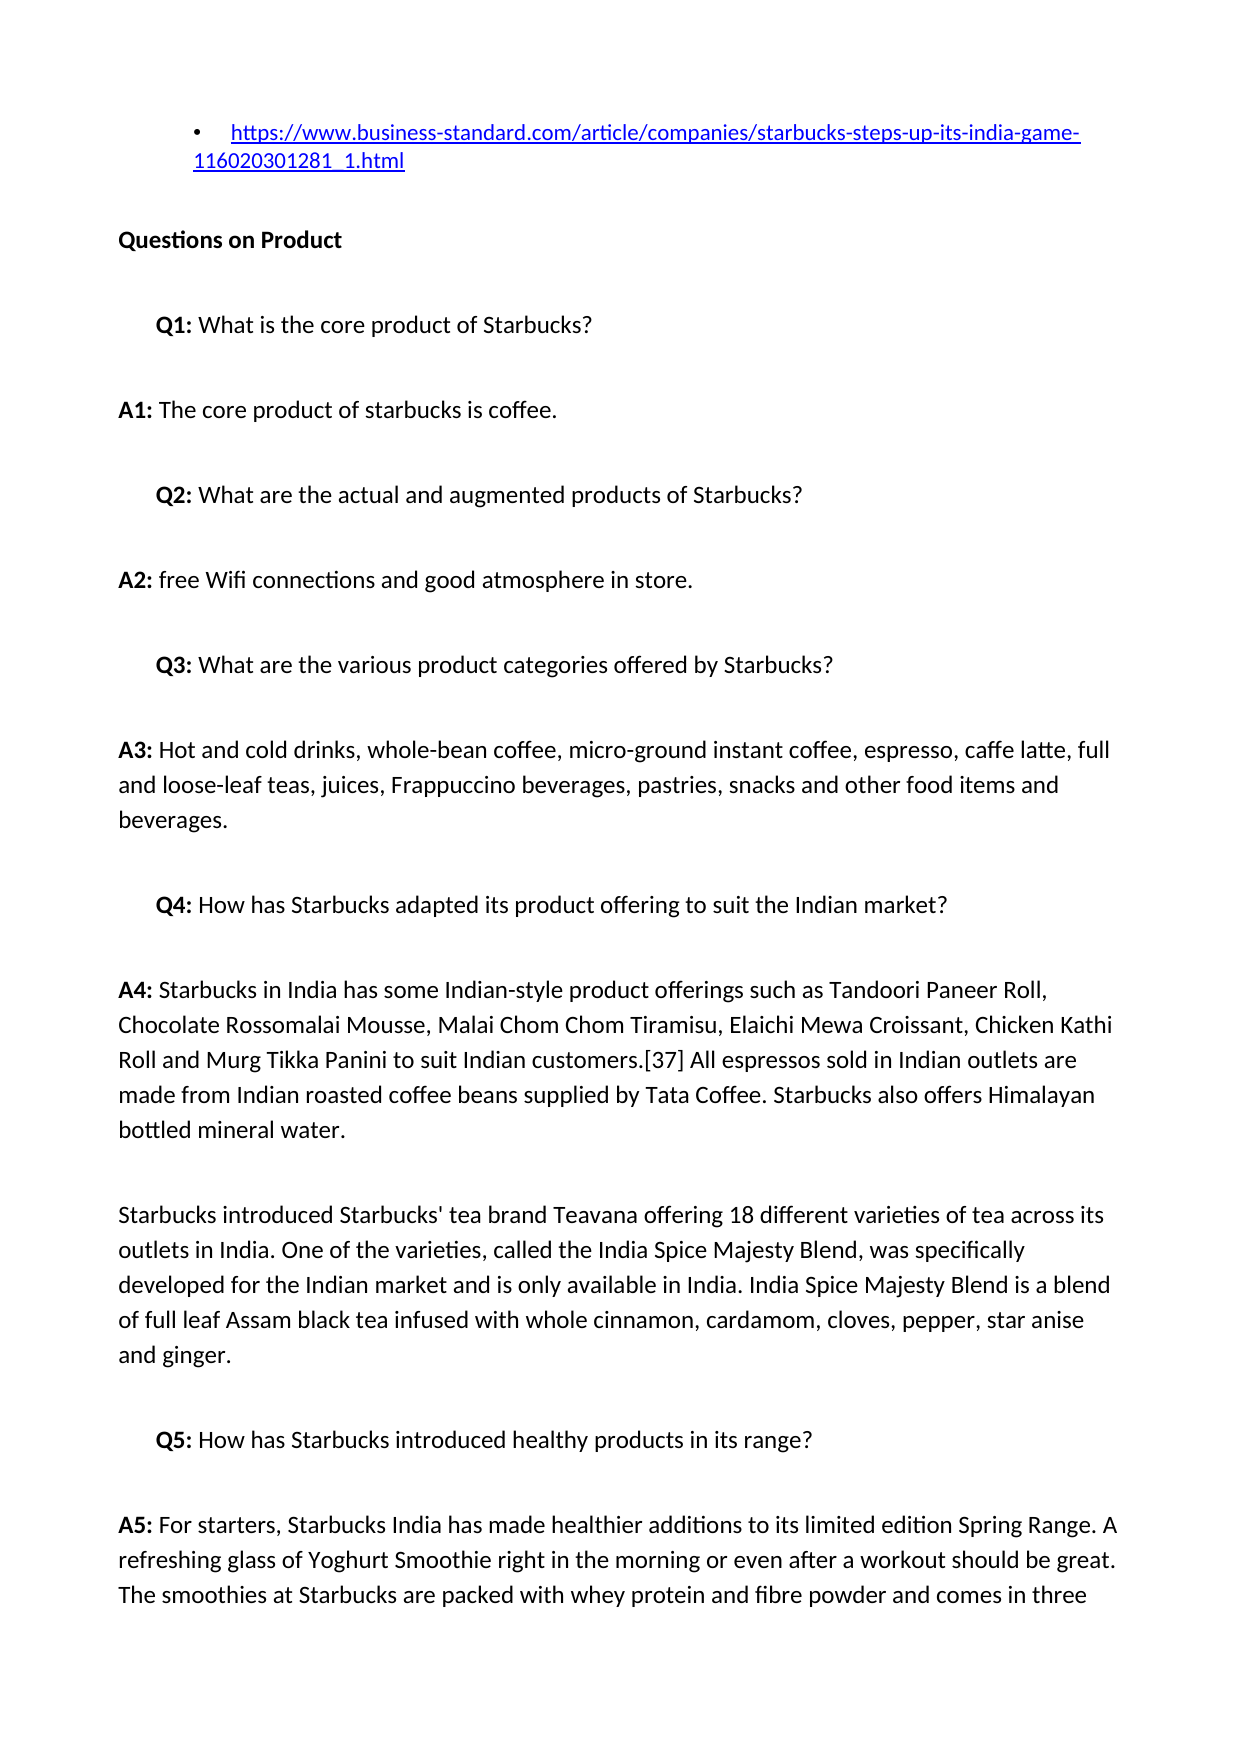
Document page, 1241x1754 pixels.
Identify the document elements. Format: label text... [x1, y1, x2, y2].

text Q3: What are the various product categories offered by Starbucks? [156, 649, 1122, 680]
text Q5: How has Starbucks introduced healthy products in its range? [156, 1424, 1122, 1455]
text A5: For starters, Starbucks India has made healthier additions to its limited edition Spring Range. A refreshing glass of Yoghurt Smoothie right in the morning or even after a workout should be great. The smoothies at Starbucks are packed with whey protein and fibre powder and comes in three [118, 1509, 1122, 1610]
text Q4: How has Starbucks adapted its product offering to suit the Indian market? [156, 889, 1122, 920]
text A4: Starbucks in India has some Indian-style product offerings such as Tandoori Paneer Roll, Chocolate Rossomalai Mousse, Malai Chom Chom Tiramisu, Elaichi Mewa Croissant, Chicken Kathi Roll and Murg Tikka Panini to suit Indian customers.[37] All espressos sold in Indian outlets are made from Indian roasted coffee beans supplied by Tata Coffee. Starbucks also offers Himalayan bottled mineral water. [118, 974, 1122, 1145]
text Q2: What are the actual and augmented products of Starbucks? [156, 479, 1122, 510]
text Questions on Product [118, 224, 1122, 255]
text A2: free Wifi connections and good atmosphere in store. [118, 564, 1122, 595]
text Q1: What is the core product of Starbucks? [156, 309, 1122, 340]
list https://www.business-standard.com/article/companies/starbucks-steps-up-its-india-game-116020301281_1.html [156, 118, 1122, 174]
text Starbucks introduced Starbucks' tea brand Teavana offering 18 different varieties of tea across its outlets in India. One of the varieties, called the India Spice Majesty Blend, was specifically developed for the Indian market and is only available in India. India Spice Majesty Blend is a blend of full leaf Assam black tea infused with whole cinnamon, cardamom, cloves, pepper, star anise and ginger. [118, 1199, 1122, 1370]
text A1: The core product of starbucks is coffee. [118, 394, 1122, 425]
text A3: Hot and cold drinks, whole-bean coffee, micro-ground instant coffee, espresso, caffe latte, full and loose-leaf teas, juices, Frappuccino beverages, pastries, snacks and other food items and beverages. [118, 734, 1122, 835]
